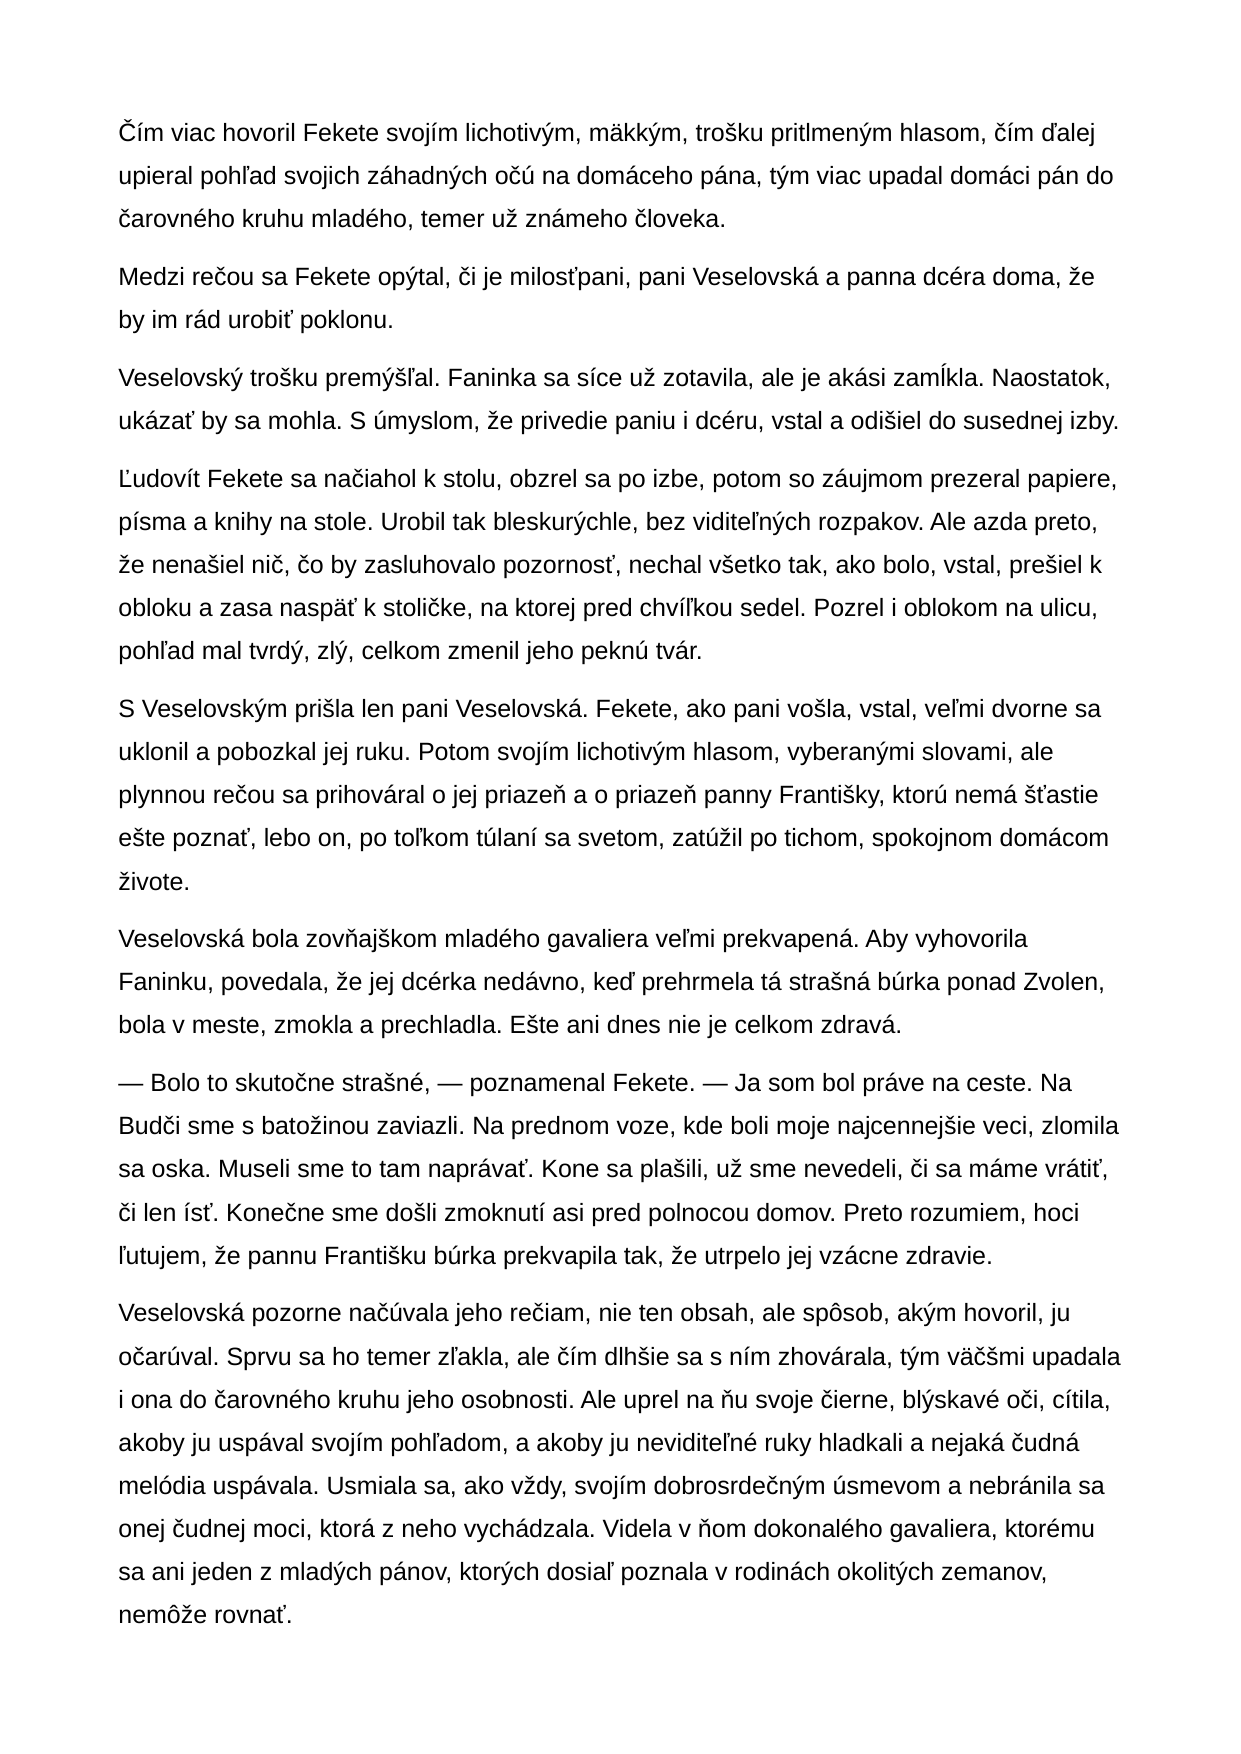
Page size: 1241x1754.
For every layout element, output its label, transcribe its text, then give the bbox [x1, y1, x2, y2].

text Veselovská pozorne načúvala jeho rečiam, nie ten obsah, ale spôsob, akým hovoril, ju očarúval. Sprvu sa ho temer zľakla, ale čím dlhšie sa s ním zhovárala, tým väčšmi upadala i ona do čarovného kruhu jeho osobnosti. Ale uprel na ňu svoje čierne, blýskavé oči, cítila, akoby ju uspával svojím pohľadom, a akoby ju neviditeľné ruky hladkali a nejaká čudná melódia uspávala. Usmiala sa, ako vždy, svojím dobrosrdečným úsmevom a nebránila sa onej čudnej moci, ktorá z neho vychádzala. Videla v ňom dokonalého gavaliera, ktorému sa ani jeden z mladých pánov, ktorých dosiaľ poznala v rodinách okolitých zemanov, nemôže rovnať. [118, 1298, 1122, 1629]
text S Veselovským prišla len pani Veselovská. Fekete, ako pani vošla, vstal, veľmi dvorne sa uklonil a pobozkal jej ruku. Potom svojím lichotivým hlasom, vyberanými slovami, ale plynnou rečou sa prihováral o jej priazeň a o priazeň panny Františky, ktorú nemá šťastie ešte poznať, lebo on, po toľkom túlaní sa svetom, zatúžil po tichom, spokojnom domácom živote. [118, 694, 1122, 895]
text Čím viac hovoril Fekete svojím lichotivým, mäkkým, trošku pritlmeným hlasom, čím ďalej upieral pohľad svojich záhadných očú na domáceho pána, tým viac upadal domáci pán do čarovného kruhu mladého, temer už známeho človeka. [118, 118, 1122, 233]
text — Bolo to skutočne strašné, — poznamenal Fekete. — Ja som bol práve na ceste. Na Budči sme s batožinou zaviazli. Na prednom voze, kde boli moje najcennejšie veci, zlomila sa oska. Museli sme to tam naprávať. Kone sa plašili, už sme nevedeli, či sa máme vrátiť, či len ísť. Konečne sme došli zmoknutí asi pred polnocou domov. Preto rozumiem, hoci ľutujem, že pannu Františku búrka prekvapila tak, že utrpelo jej vzácne zdravie. [118, 1068, 1122, 1269]
text Medzi rečou sa Fekete opýtal, či je milosťpani, pani Veselovská a panna dcéra doma, že by im rád urobiť poklonu. [118, 262, 1122, 334]
text Veselovský trošku premýšľal. Faninka sa síce už zotavila, ale je akási zamĺkla. Naostatok, ukázať by sa mohla. S úmyslom, že privedie paniu i dcéru, vstal a odišiel do susednej izby. [118, 363, 1122, 435]
text Veselovská bola zovňajškom mladého gavaliera veľmi prekvapená. Aby vyhovorila Faninku, povedala, že jej dcérka nedávno, keď prehrmela tá strašná búrka ponad Zvolen, bola v meste, zmokla a prechladla. Ešte ani dnes nie je celkom zdravá. [118, 924, 1122, 1039]
text Ľudovít Fekete sa načiahol k stolu, obzrel sa po izbe, potom so záujmom prezeral papiere, písma a knihy na stole. Urobil tak bleskurýchle, bez viditeľných rozpakov. Ale azda preto, že nenašiel nič, čo by zasluhovalo pozornosť, nechal všetko tak, ako bolo, vstal, prešiel k obloku a zasa naspäť k stoličke, na ktorej pred chvíľkou sedel. Pozrel i oblokom na ulicu, pohľad mal tvrdý, zlý, celkom zmenil jeho peknú tvár. [118, 464, 1122, 665]
